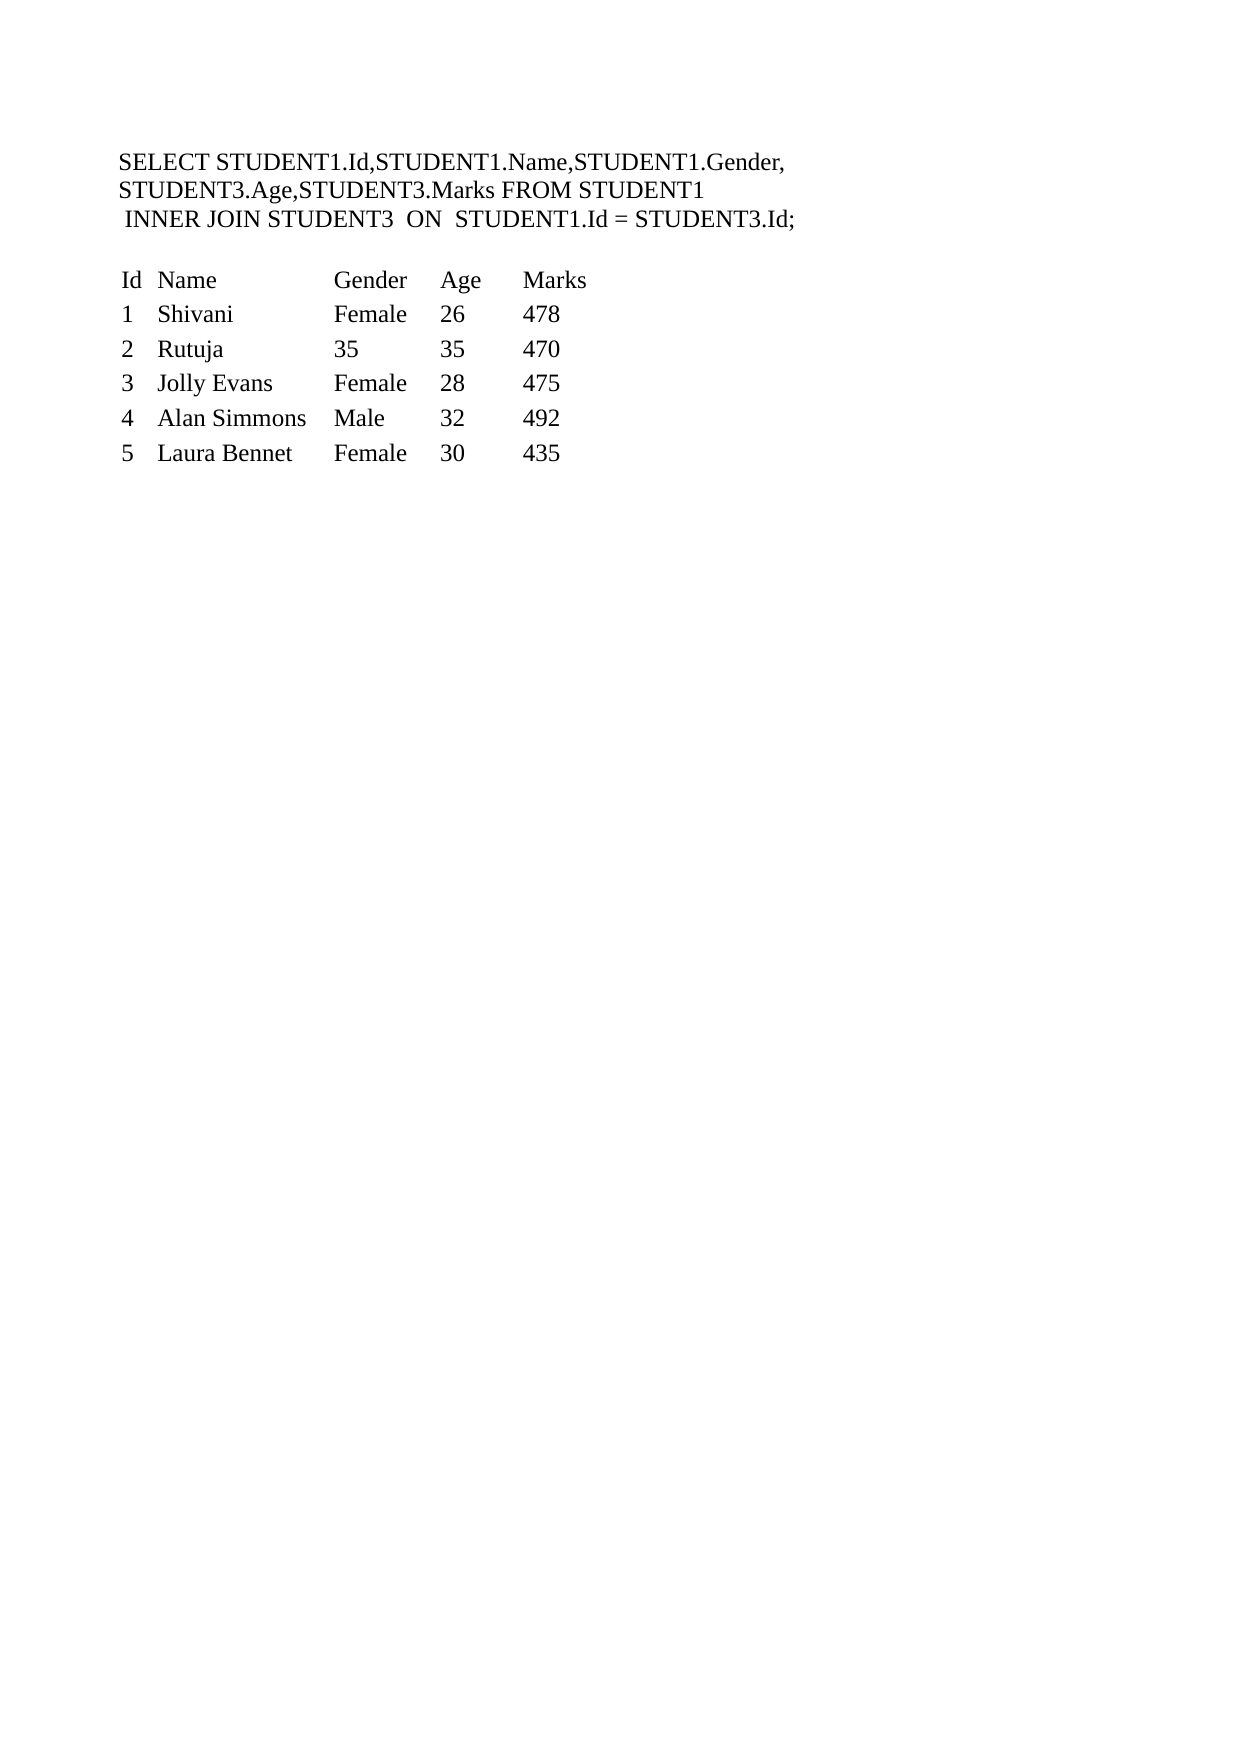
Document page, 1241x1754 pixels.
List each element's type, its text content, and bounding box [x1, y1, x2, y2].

table_cell 3 [118, 366, 154, 400]
table_header Id [118, 262, 154, 296]
table_cell 30 [437, 435, 520, 469]
text SELECT STUDENT1.Id,STUDENT1.Name,STUDENT1.Gender, [118, 147, 1122, 176]
table_cell Rutuja [154, 331, 331, 366]
table_header Name [154, 262, 331, 296]
text INNER JOIN STUDENT3 ON STUDENT1.Id = STUDENT3.Id; [118, 204, 1122, 233]
table_cell Female [331, 435, 437, 469]
table_cell 32 [437, 400, 520, 435]
table_cell 475 [520, 366, 602, 400]
table_cell 28 [437, 366, 520, 400]
table_cell 4 [118, 400, 154, 435]
table_cell Male [331, 400, 437, 435]
table_cell Shivani [154, 296, 331, 331]
text STUDENT3.Age,STUDENT3.Marks FROM STUDENT1 [118, 176, 1122, 204]
table_cell 478 [520, 296, 602, 331]
table_cell Female [331, 296, 437, 331]
table_cell Laura Bennet [154, 435, 331, 469]
table_cell Female [331, 366, 437, 400]
table_cell 470 [520, 331, 602, 366]
table_header Marks [520, 262, 602, 296]
table_cell 1 [118, 296, 154, 331]
table_cell 435 [520, 435, 602, 469]
table_cell 492 [520, 400, 602, 435]
table_cell 35 [331, 331, 437, 366]
table_cell 2 [118, 331, 154, 366]
table_cell 5 [118, 435, 154, 469]
table_cell 26 [437, 296, 520, 331]
table_cell Jolly Evans [154, 366, 331, 400]
table_header Gender [331, 262, 437, 296]
table_cell 35 [437, 331, 520, 366]
table_cell Alan Simmons [154, 400, 331, 435]
table_header Age [437, 262, 520, 296]
